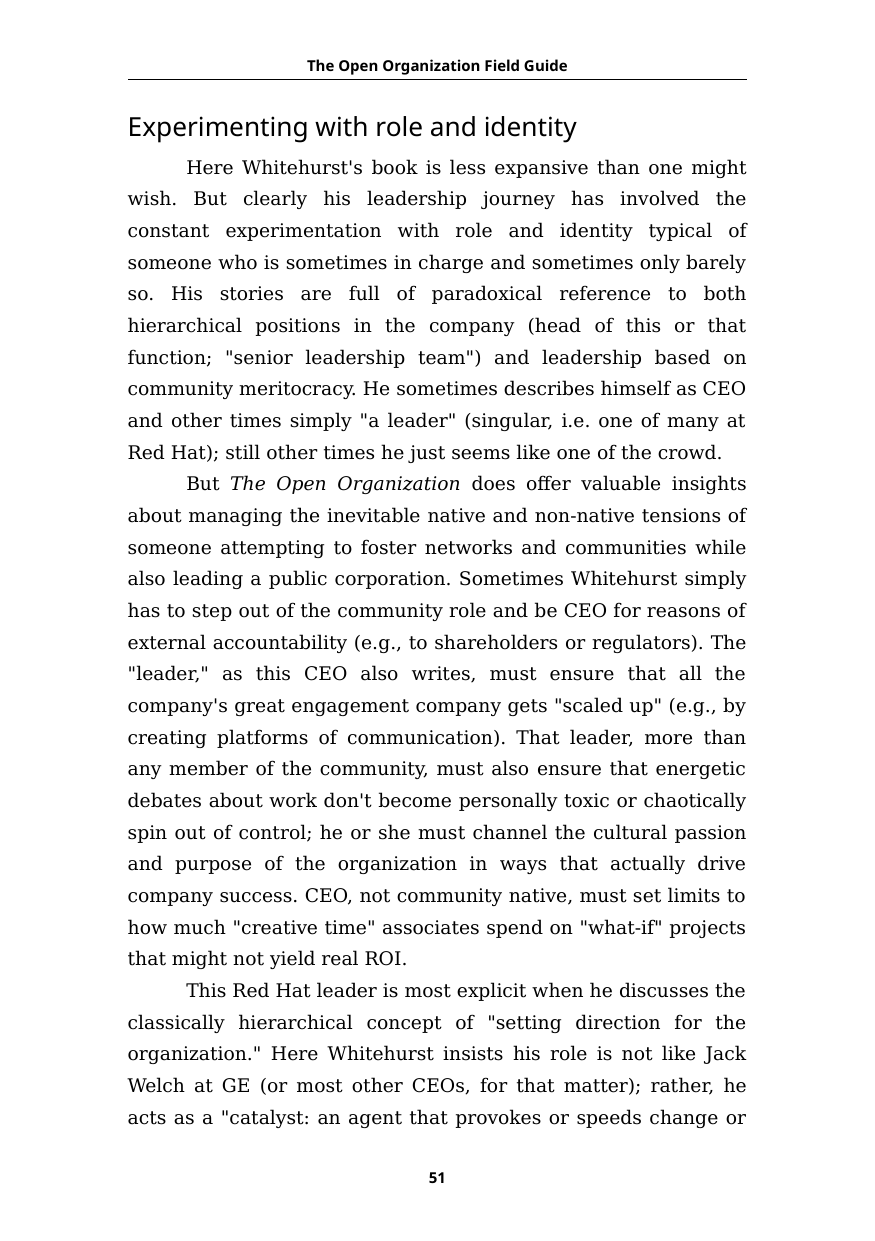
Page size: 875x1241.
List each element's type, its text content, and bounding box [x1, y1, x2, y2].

text Here Whitehurst's book is less expansive than one might wish. But clearly his leadership journey has involved the constant experimentation with role and identity typical of someone who is sometimes in charge and sometimes only barely so. His stories are full of paradoxical reference to both hierarchical positions in the company (head of this or that function; "senior leadership team") and leadership based on community meritocracy. He sometimes describes himself as CEO and other times simply "a leader" (singular, i.e. one of many at Red Hat); still other times he just seems like one of the crowd. [127, 157, 747, 464]
text This Red Hat leader is most explicit when he discusses the classically hierarchical concept of "setting direction for the organization." Here Whitehurst insists his role is not like Jack Welch at GE (or most other CEOs, for that matter); rather, he acts as a "catalyst: an agent that provokes or speeds change or [127, 980, 747, 1129]
subtitle Experimenting with role and identity [127, 108, 747, 144]
text But The Open Organization does offer valuable insights about managing the inevitable native and non-native tensions of someone attempting to foster networks and communities while also leading a public corporation. Sometimes Whitehurst simply has to step out of the community role and be CEO for reasons of external accountability (e.g., to shareholders or regulators). The "leader," as this CEO also writes, must ensure that all the company's great engagement company gets "scaled up" (e.g., by creating platforms of communication). That leader, more than any member of the community, must also ensure that energetic debates about work don't become personally toxic or chaotically spin out of control; he or she must channel the cultural passion and purpose of the organization in ways that actually drive company success. CEO, not community native, must set limits to how much "creative time" associates spend on "what-if" projects that might not yield real ROI. [127, 473, 747, 970]
